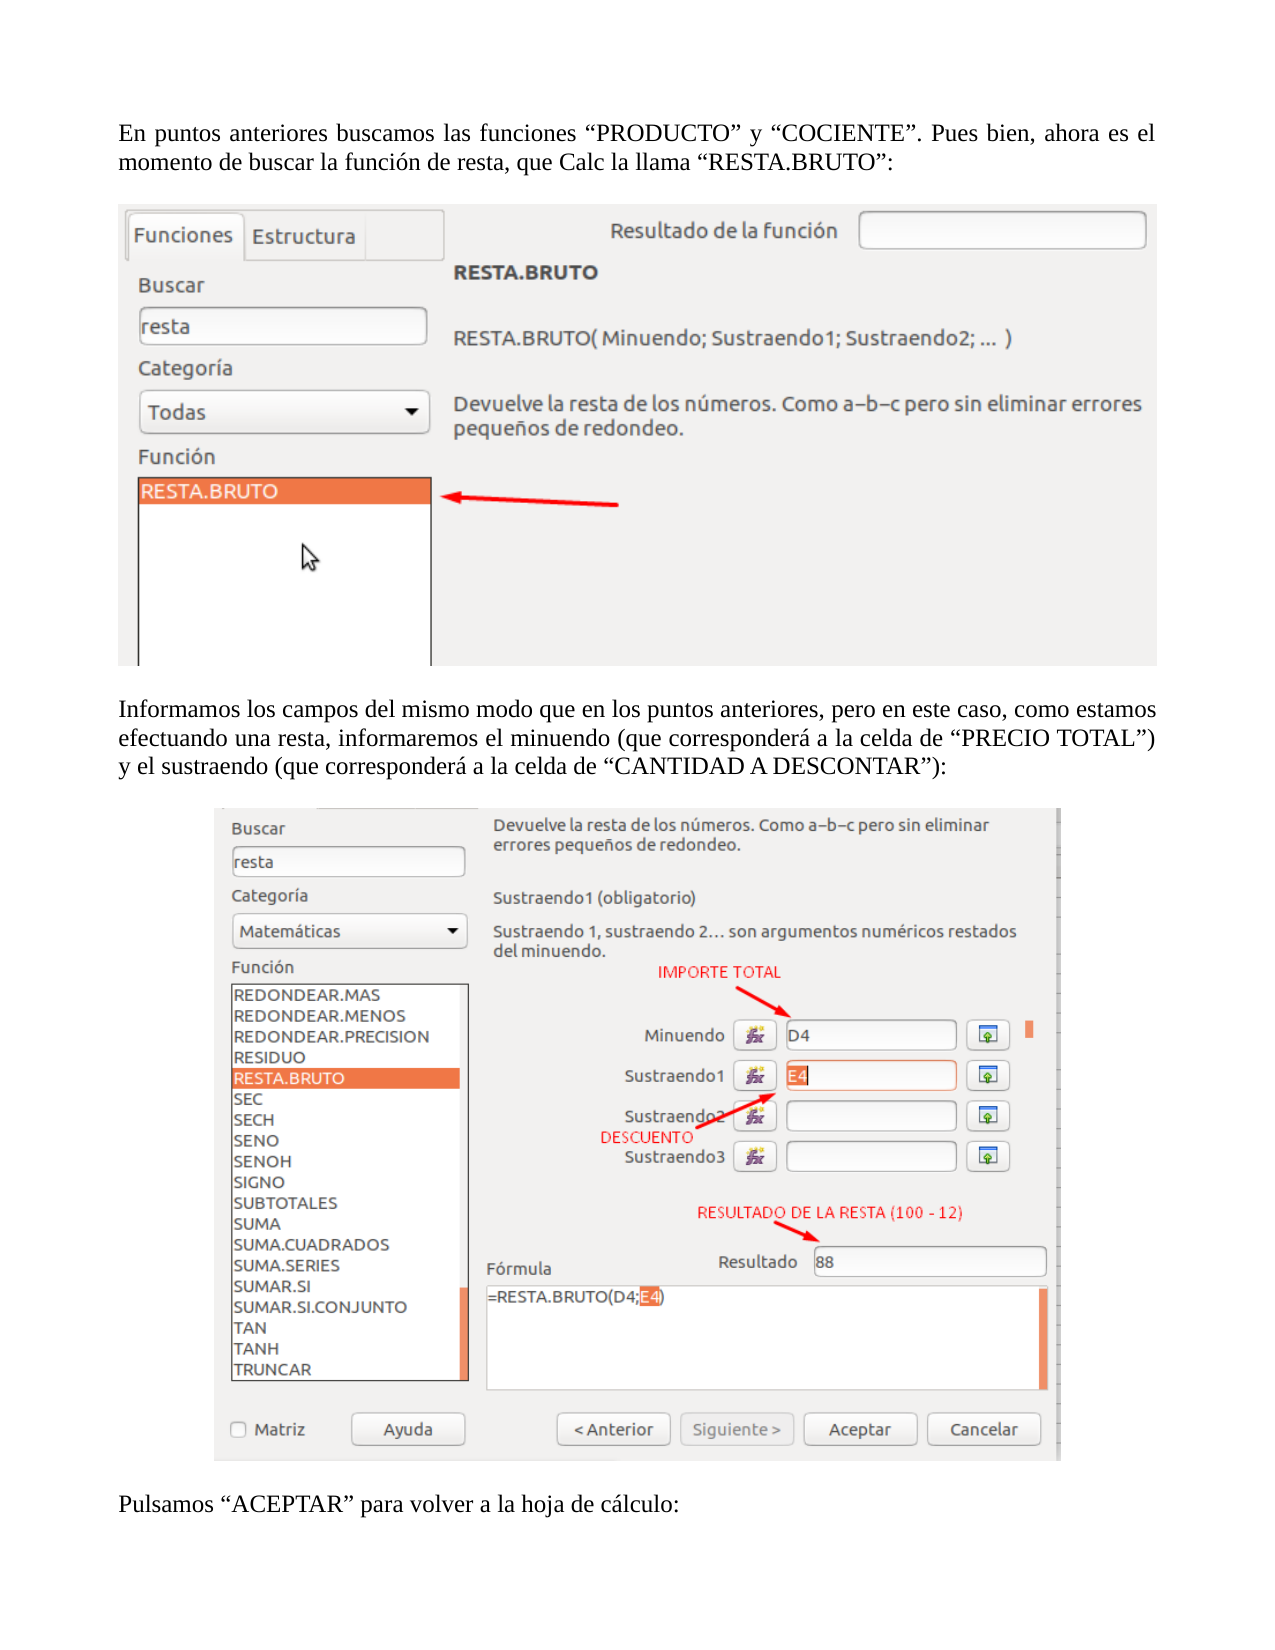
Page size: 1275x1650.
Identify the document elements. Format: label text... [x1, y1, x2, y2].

text En puntos anteriores buscamos las funciones “PRODUCTO” y “COCIENTE”. Pues bien, ahora es el momento de buscar la función de resta, que Calc la llama “RESTA.BRUTO”: [118, 118, 1157, 176]
picture [214, 808, 1061, 1461]
text Informamos los campos del mismo modo que en los puntos anteriores, pero en este caso, como estamos efectuando una resta, informaremos el minuendo (que corresponderá a la celda de “PRECIO TOTAL”) y el sustraendo (que corresponderá a la celda de “CANTIDAD A DESCONTAR”): [118, 694, 1157, 780]
text Pulsamos “ACEPTAR” para volver a la hoja de cálculo: [118, 1489, 1157, 1518]
picture [118, 204, 1157, 666]
